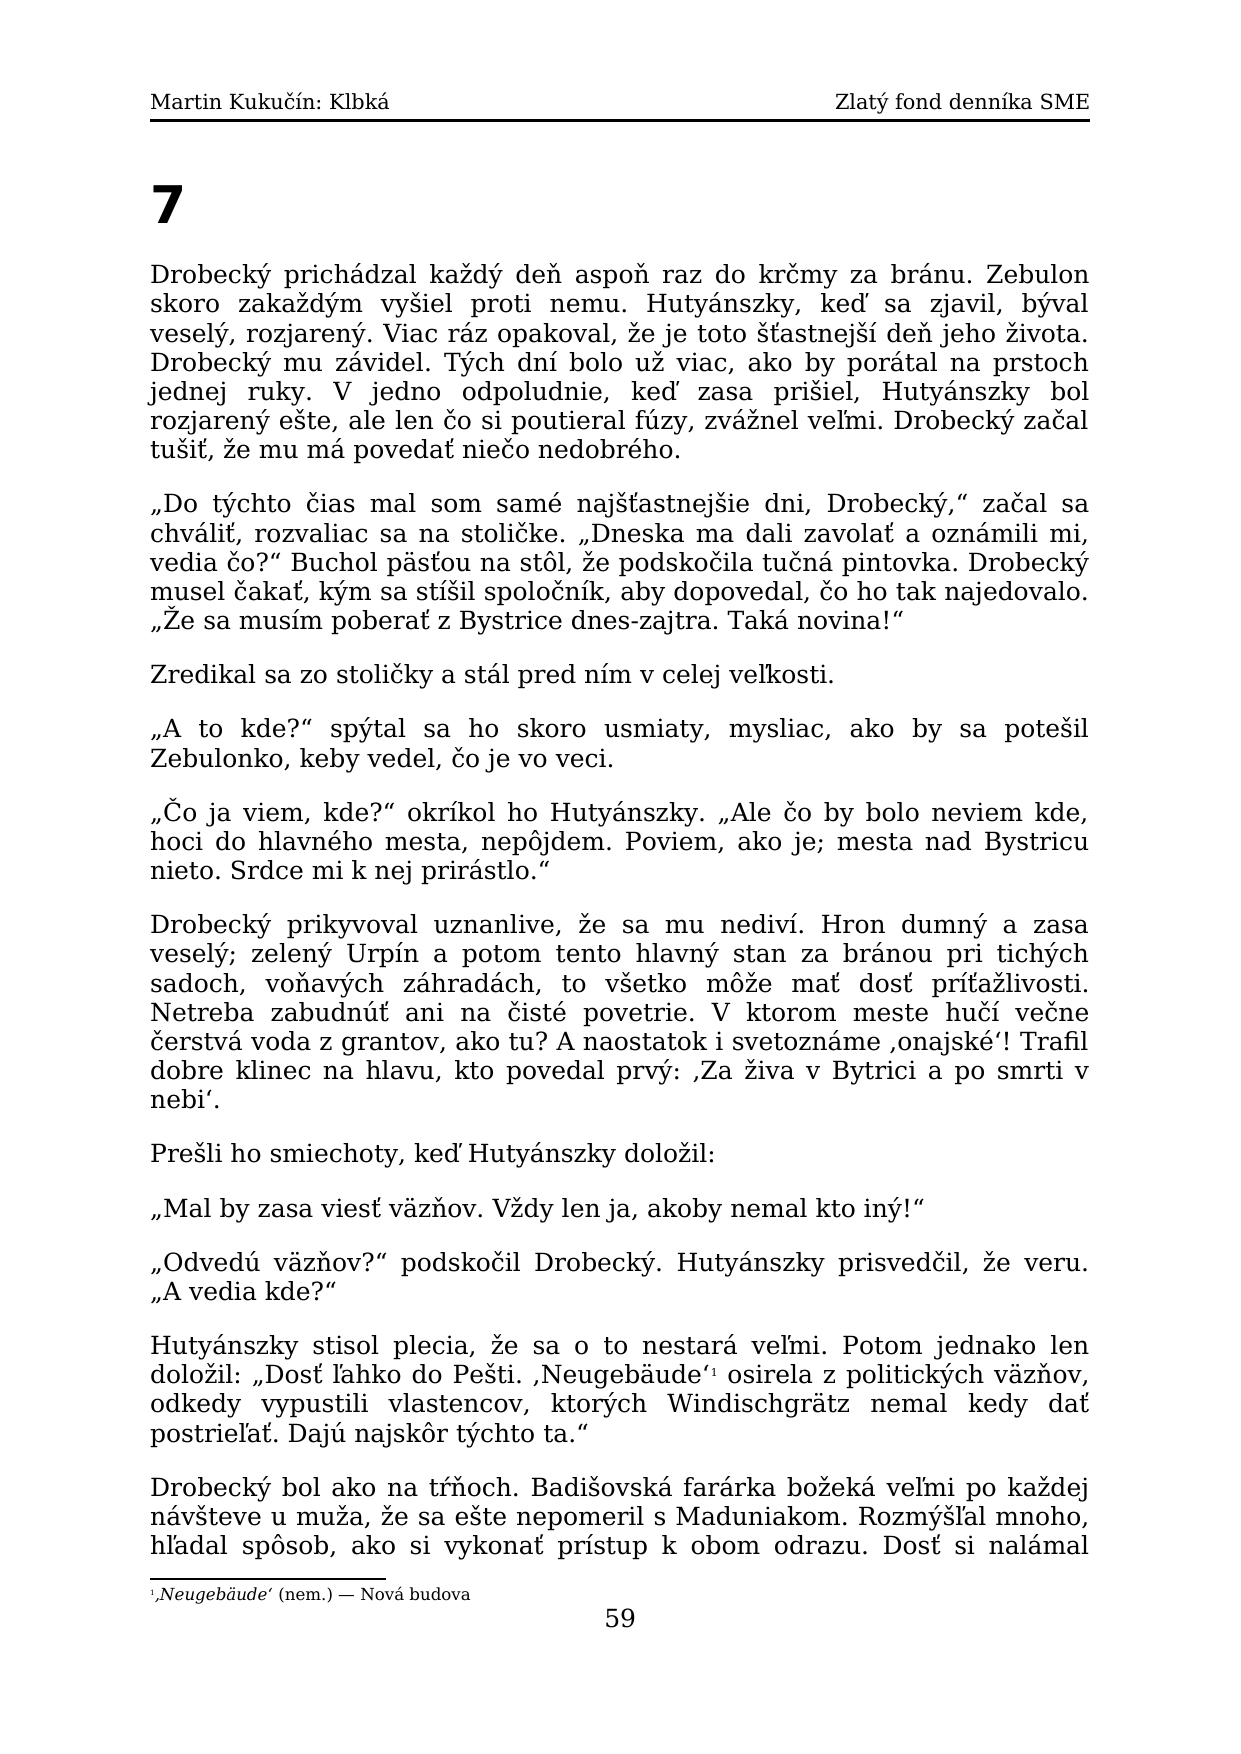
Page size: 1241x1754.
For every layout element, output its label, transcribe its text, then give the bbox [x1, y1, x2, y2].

text Drobecký bol ako na tŕňoch. Badišovská farárka božeká veľmi po každej návšteve u muža, že sa ešte nepomeril s Maduniakom. Rozmýšľal mnoho, hľadal spôsob, ako si vykonať prístup k obom odrazu. Dosť si nalámal [150, 1473, 1090, 1561]
text Drobecký prichádzal každý deň aspoň raz do krčmy za bránu. Zebulon skoro zakaždým vyšiel proti nemu. Hutyánszky, keď sa zjavil, býval veselý, rozjarený. Viac ráz opakoval, že je toto šťastnejší deň jeho života. Drobecký mu závidel. Tých dní bolo už viac, ako by porátal na prstoch jednej ruky. V jedno odpoludnie, keď zasa prišiel, Hutyánszky bol rozjarený ešte, ale len čo si poutieral fúzy, zvážnel veľmi. Drobecký začal tušiť, že mu má povedať niečo nedobrého. [150, 260, 1090, 464]
text 7 [150, 175, 1090, 235]
text „Odvedú väzňov?“ podskočil Drobecký. Hutyánszky prisvedčil, že veru. „A vedia kde?“ [150, 1248, 1090, 1306]
text „A to kde?“ spýtal sa ho skoro usmiaty, mysliac, ako by sa potešil Zebulonko, keby vedel, čo je vo veci. [150, 714, 1090, 773]
text „Do týchto čias mal som samé najšťastnejšie dni, Drobecký,“ začal sa chváliť, rozvaliac sa na stoličke. „Dneska ma dali zavolať a oznámili mi, vedia čo?“ Buchol päsťou na stôl, že podskočila tučná pintovka. Drobecký musel čakať, kým sa stíšil spoločník, aby dopovedal, čo ho tak najedovalo. „Že sa musím poberať z Bystrice dnes-zajtra. Taká novina!“ [150, 489, 1090, 635]
text Drobecký prikyvoval uznanlive, že sa mu nediví. Hron dumný a zasa veselý; zelený Urpín a potom tento hlavný stan za bránou pri tichých sadoch, voňavých záhradách, to všetko môže mať dosť príťažlivosti. Netreba zabudnúť ani na čisté povetrie. V ktorom meste hučí večne čerstvá voda z grantov, ako tu? A naostatok i svetoznáme ,onajské‘! Trafil dobre klinec na hlavu, kto povedal prvý: ,Za živa v Bytrici a po smrti v nebi‘. [150, 910, 1090, 1114]
text „Mal by zasa viesť väzňov. Vždy len ja, akoby nemal kto iný!“ [150, 1194, 1090, 1223]
text „Čo ja viem, kde?“ okríkol ho Hutyánszky. „Ale čo by bolo neviem kde, hoci do hlavného mesta, nepôjdem. Poviem, ako je; mesta nad Bystricu nieto. Srdce mi k nej prirástlo.“ [150, 798, 1090, 885]
text Hutyánszky stisol plecia, že sa o to nestará veľmi. Potom jednako len doložil: „Dosť ľahko do Pešti. ,Neugebäude‘1 osirela z politických väzňov, odkedy vypustili vlastencov, ktorých Windischgrätz nemal kedy dať postrieľať. Dajú najskôr týchto ta.“ [150, 1331, 1090, 1448]
text Prešli ho smiechoty, keď Hutyánszky doložil: [150, 1139, 1090, 1169]
text 1,Neugebäude‘ (nem.) — Nová budova [150, 1584, 1090, 1604]
text Zredikal sa zo stoličky a stál pred ním v celej veľkosti. [150, 660, 1090, 689]
